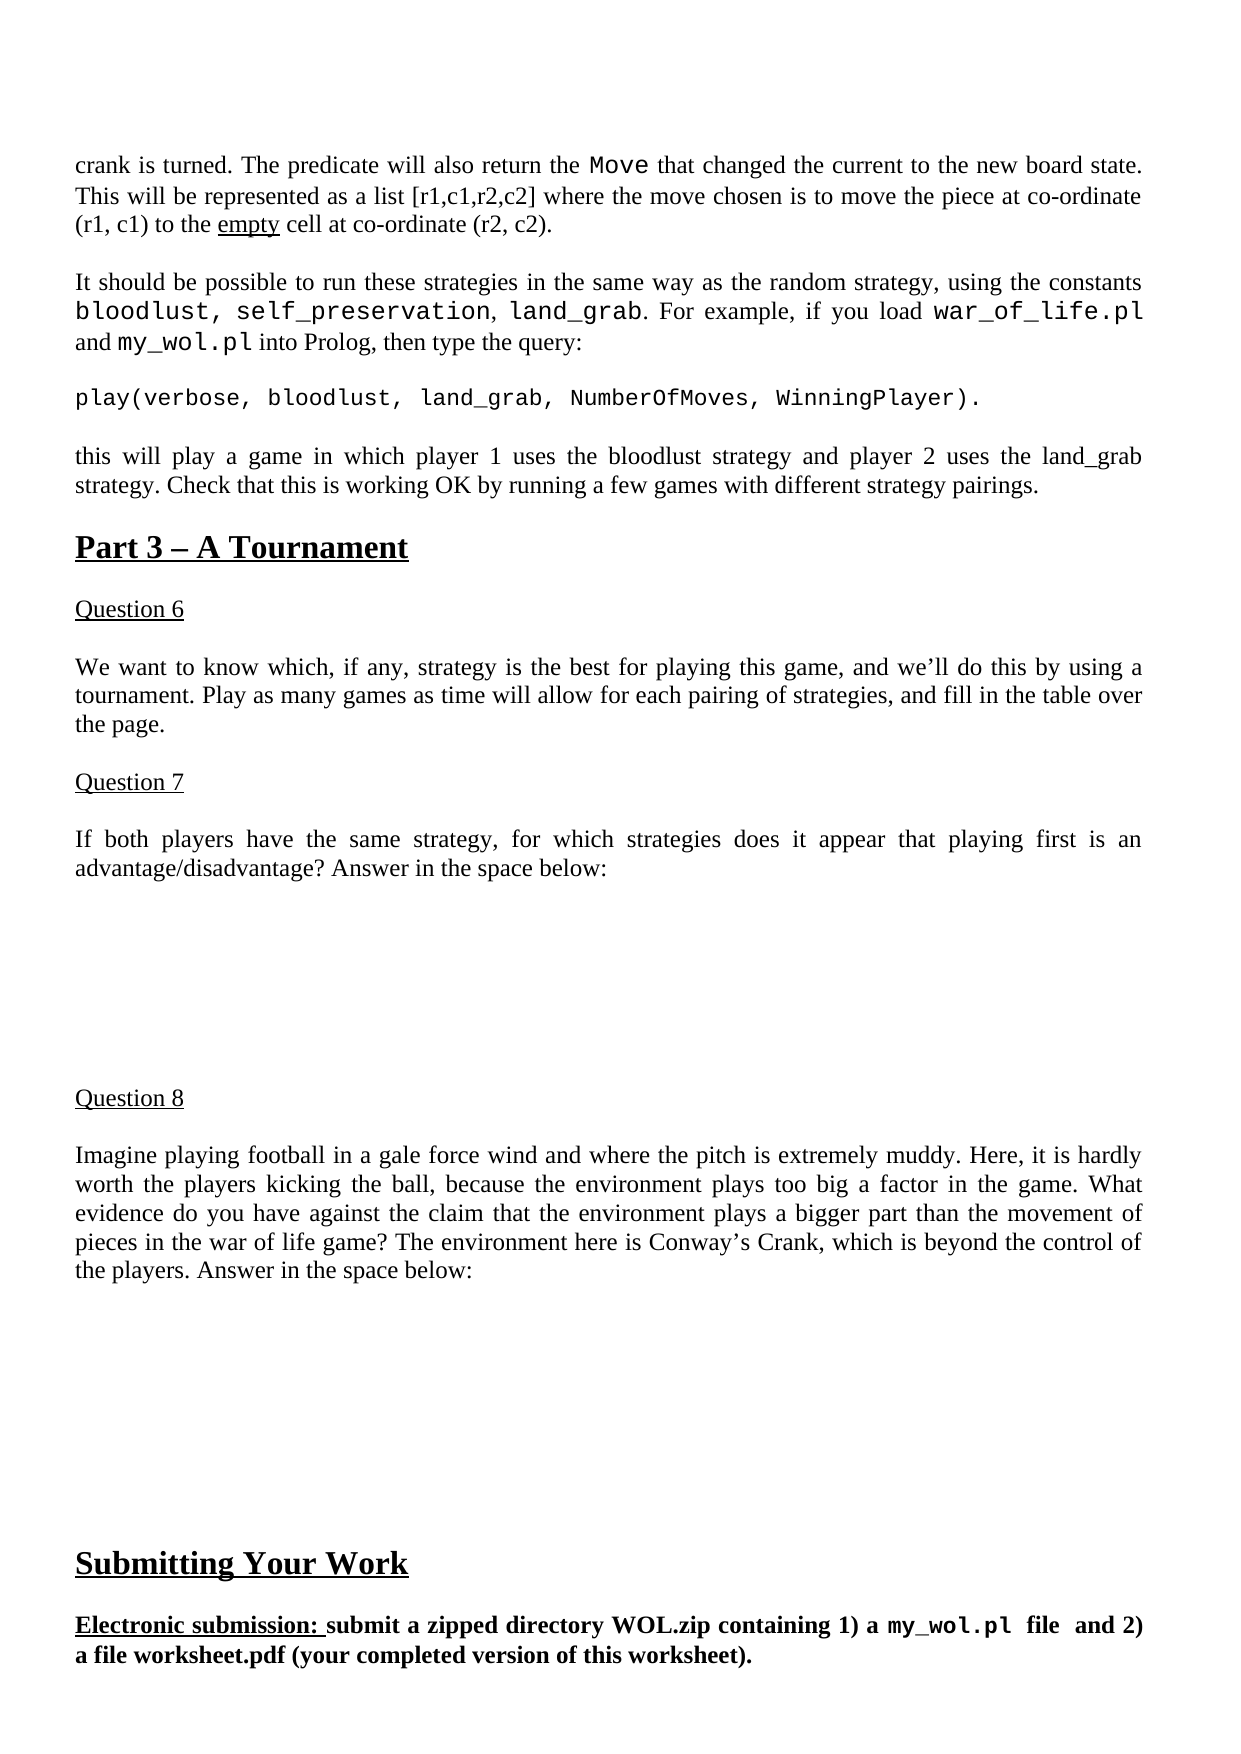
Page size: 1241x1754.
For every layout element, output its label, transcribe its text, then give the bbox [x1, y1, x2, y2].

text Question 7 [75, 767, 1144, 796]
text It should be possible to run these strategies in the same way as the random strategy, using the constants bloodlust, self_preservation, land_grab. For example, if you load war_of_life.pl and my_wol.pl into Prolog, then type the query: [75, 267, 1144, 357]
text crank is turned. The predicate will also return the Move that changed the current to the new board state. This will be represented as a list [r1,c1,r2,c2] where the move chosen is to move the piece at co-ordinate (r1, c1) to the empty cell at co-ordinate (r2, c2). [75, 150, 1144, 238]
subtitle Question 6 [75, 594, 1144, 623]
subtitle Submitting Your Work [75, 1543, 1144, 1581]
subtitle Question 8 [75, 1083, 1144, 1112]
text this will play a game in which player 1 uses the bloodlust strategy and player 2 uses the land_grab strategy. Check that this is working OK by running a few games with different strategy pairings. [75, 441, 1144, 498]
text play(verbose, bloodlust, land_grab, NumberOfMoves, WinningPlayer). [75, 386, 1144, 412]
subtitle Part 3 – A Tournament [75, 527, 1144, 566]
text Electronic submission: submit a zipped directory WOL.zip containing 1) a my_wol.pl file and 2) a file worksheet.pdf (your completed version of this worksheet). [75, 1610, 1144, 1669]
text If both players have the same strategy, for which strategies does it appear that playing first is an advantage/disadvantage? Answer in the space below: [75, 824, 1144, 882]
text Imagine playing football in a gale force wind and where the pitch is extremely muddy. Here, it is hardly worth the players kicking the ball, because the environment plays too big a factor in the game. What evidence do you have against the claim that the environment plays a bigger part than the movement of pieces in the war of life game? The environment here is Conway’s Crank, which is beyond the control of the players. Answer in the space below: [75, 1141, 1144, 1284]
text We want to know which, if any, strategy is the best for playing this game, and we’ll do this by using a tournament. Play as many games as time will allow for each pairing of strategies, and fill in the table over the page. [75, 652, 1144, 738]
